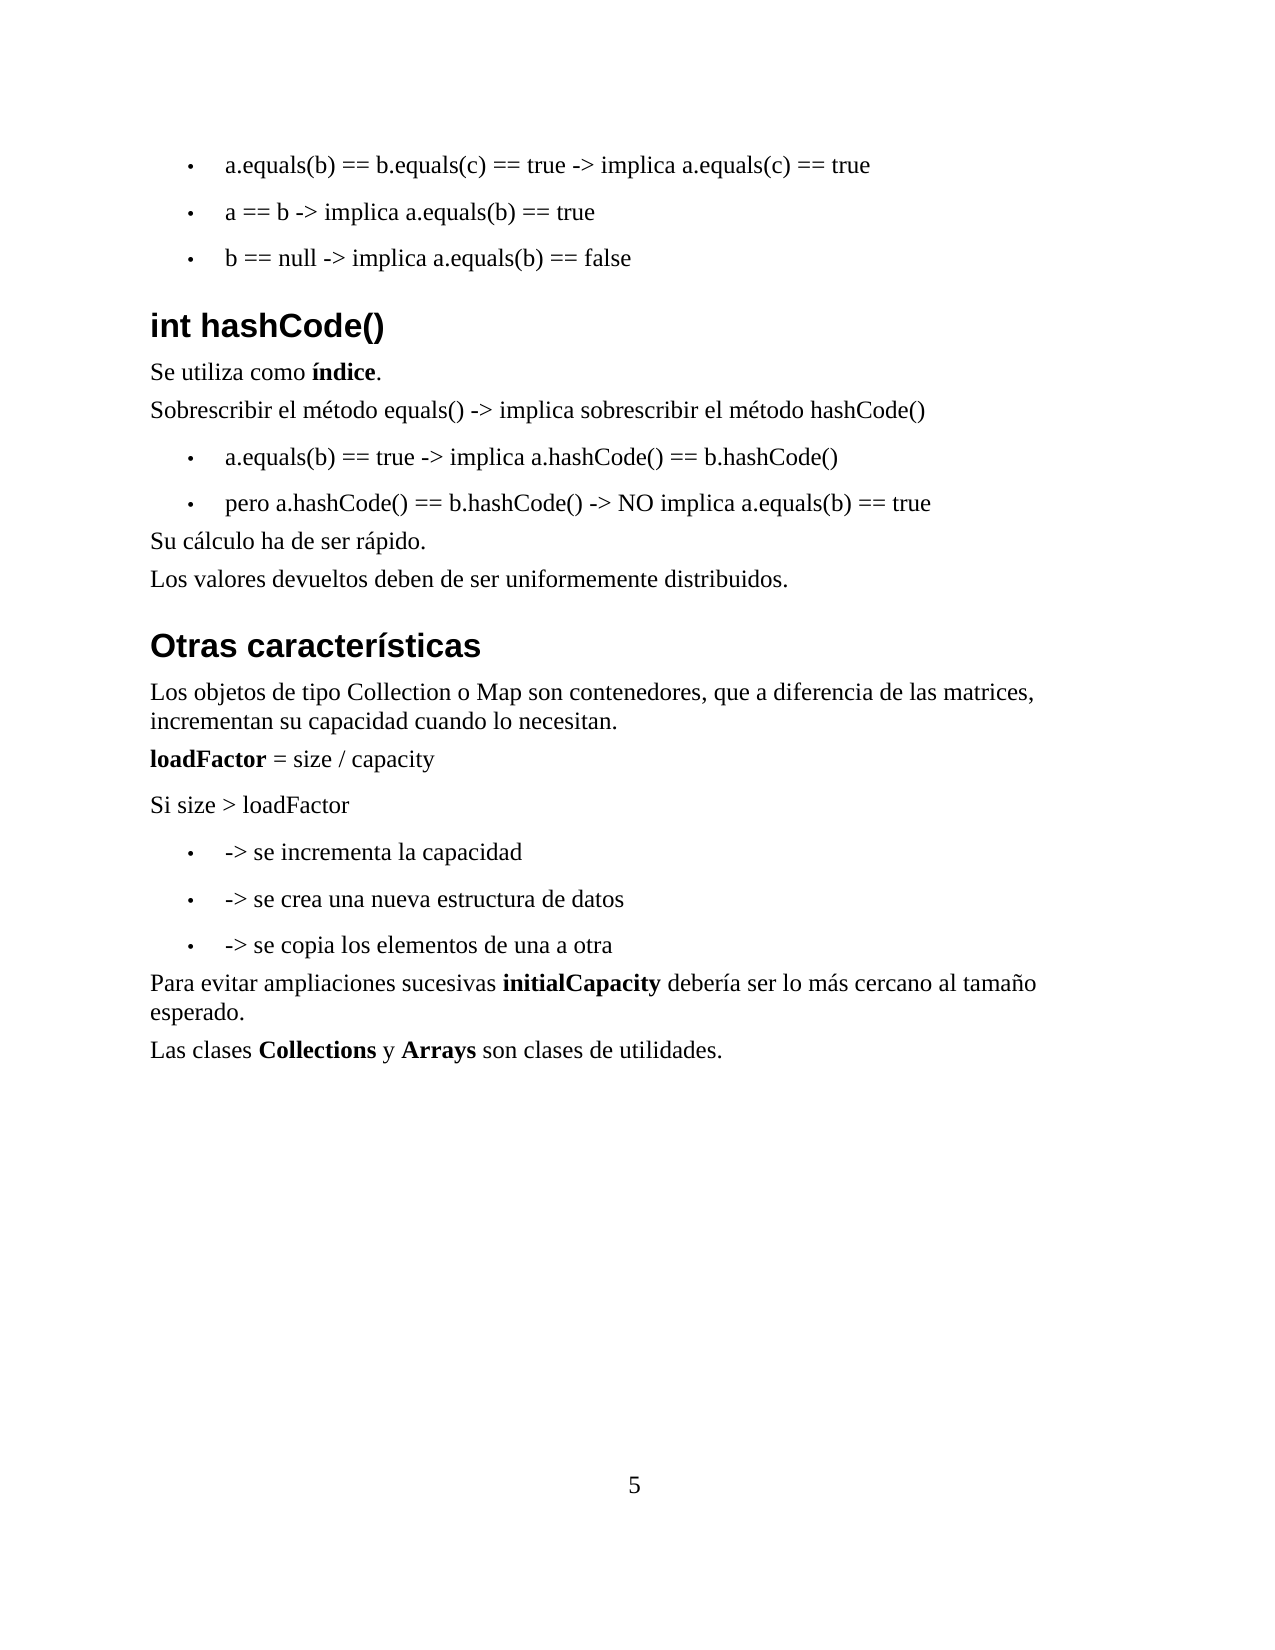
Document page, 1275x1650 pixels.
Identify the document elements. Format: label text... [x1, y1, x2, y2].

text loadFactor = size / capacity [150, 744, 1125, 773]
list pero a.hashCode() == b.hashCode() -> NO implica a.equals(b) == true [187, 488, 1125, 517]
text Sobrescribir el método equals() -> implica sobrescribir el método hashCode() [150, 395, 1125, 424]
list a.equals(b) == b.equals(c) == true -> implica a.equals(c) == true [187, 150, 1125, 179]
text Las clases Collections y Arrays son clases de utilidades. [150, 1035, 1125, 1063]
text Si size > loadFactor [150, 791, 1125, 819]
list a == b -> implica a.equals(b) == true [187, 197, 1125, 225]
list -> se crea una nueva estructura de datos [187, 884, 1125, 913]
subtitle Otras características [150, 626, 1125, 665]
text Se utiliza como índice. [150, 357, 1125, 386]
text Los objetos de tipo Collection o Map son contenedores, que a diferencia de las matrices, incrementan su capacidad cuando lo necesitan. [150, 677, 1125, 735]
text Los valores devueltos deben de ser uniformemente distribuidos. [150, 564, 1125, 592]
list b == null -> implica a.equals(b) == false [187, 243, 1125, 272]
list -> se copia los elementos de una a otra [187, 931, 1125, 959]
text Para evitar ampliaciones sucesivas initialCapacity debería ser lo más cercano al tamaño esperado. [150, 968, 1125, 1026]
text Su cálculo ha de ser rápido. [150, 526, 1125, 555]
subtitle int hashCode() [150, 306, 1125, 345]
list -> se incrementa la capacidad [187, 837, 1125, 866]
list a.equals(b) == true -> implica a.hashCode() == b.hashCode() [187, 442, 1125, 470]
